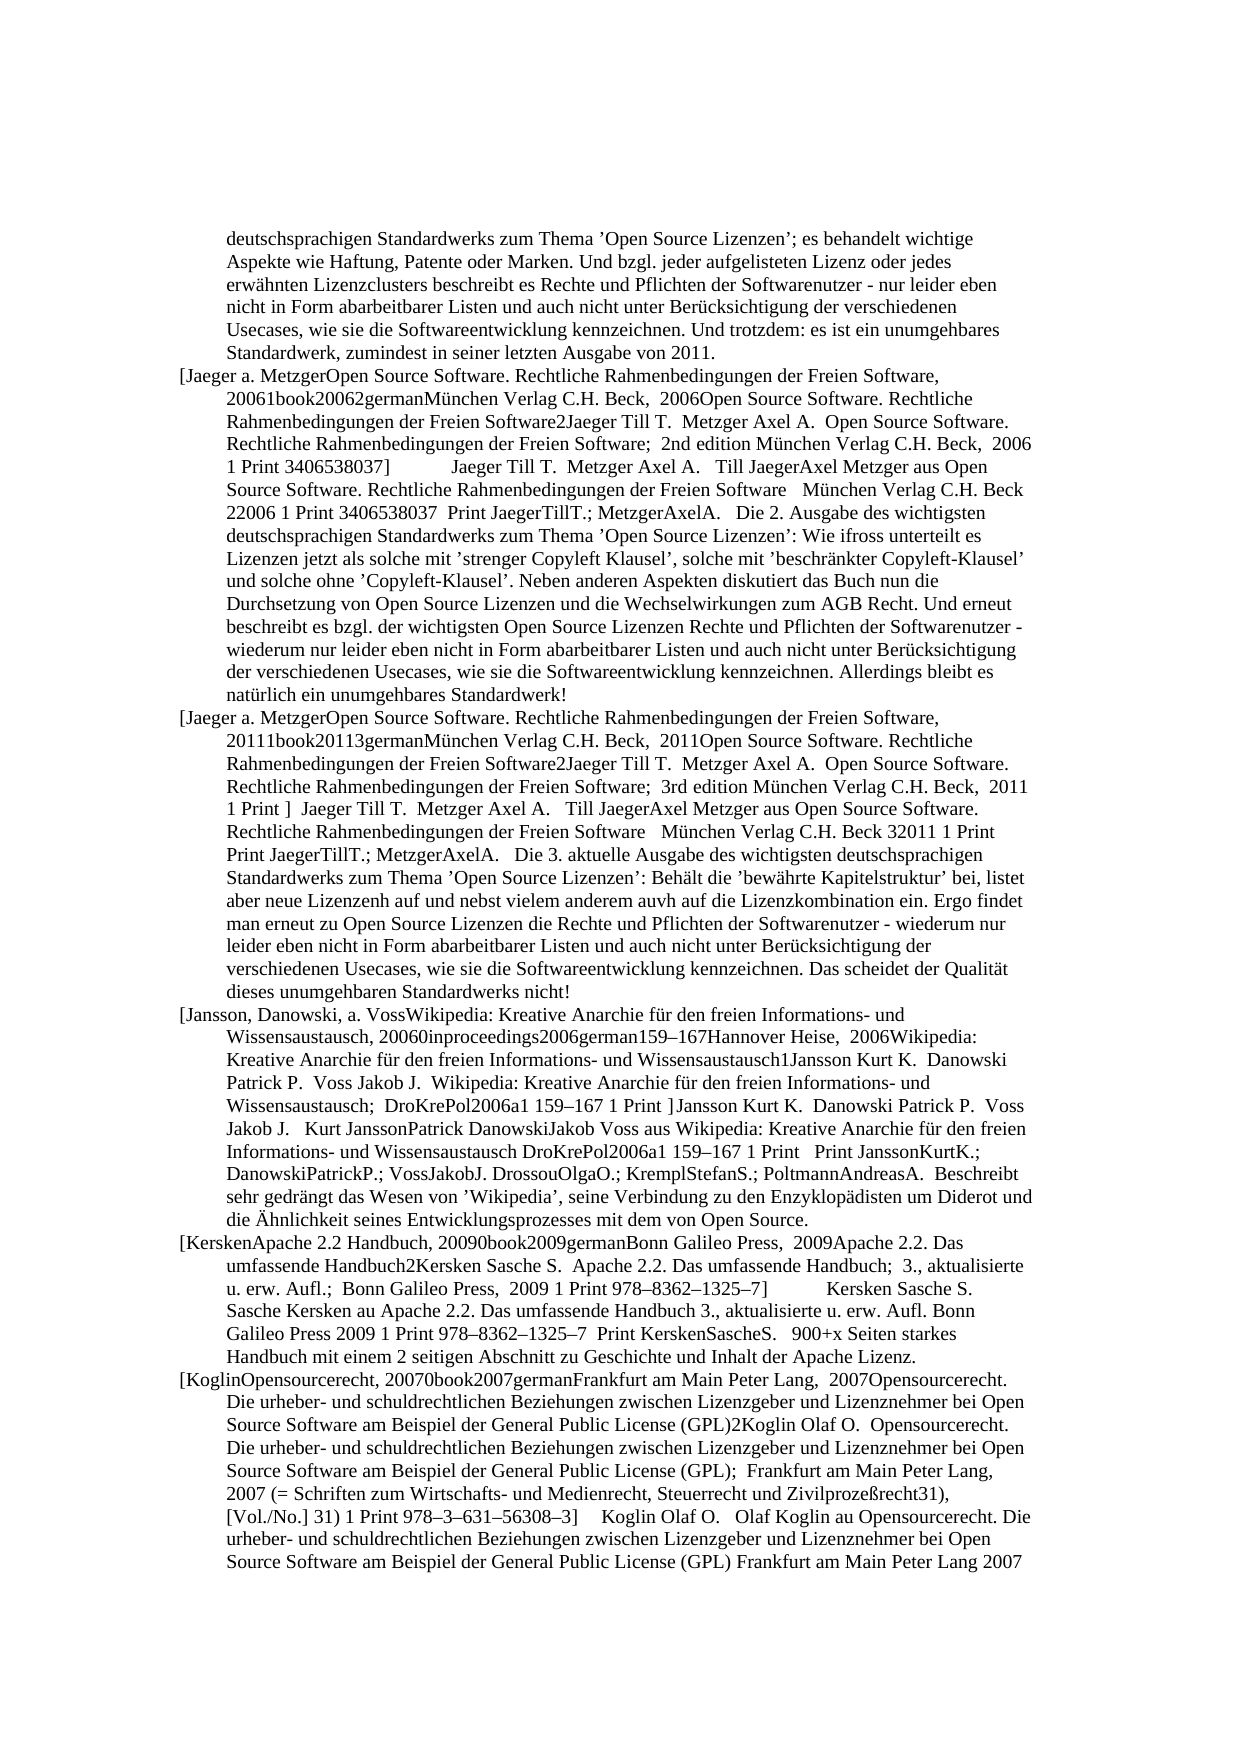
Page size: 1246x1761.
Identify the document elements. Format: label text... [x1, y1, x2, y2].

text [Jaeger a. MetzgerOpen Source Software. Rechtliche Rahmenbedingungen der Freien Software, 20061book20062germanMünchen Verlag C.H. Beck, 2006Open Source Software. Rechtliche Rahmenbedingungen der Freien Software2Jaeger Till T. Metzger Axel A. Open Source Software. Rechtliche Rahmenbedingungen der Freien Software; 2nd edition München Verlag C.H. Beck, 2006 1 Print 3406538037] Jaeger Till T. Metzger Axel A. Till JaegerAxel Metzger aus Open Source Software. Rechtliche Rahmenbedingungen der Freien Software München Verlag C.H. Beck 22006 1 Print 3406538037 Print JaegerTillT.; MetzgerAxelA. Die 2. Ausgabe des wichtigsten deutschsprachigen Standardwerks zum Thema ’Open Source Lizenzen’: Wie ifross unterteilt es Lizenzen jetzt als solche mit ’strenger Copyleft Klausel’, solche mit ’beschränkter Copyleft-Klausel’ und solche ohne ’Copyleft-Klausel’. Neben anderen Aspekten diskutiert das Buch nun die Durchsetzung von Open Source Lizenzen und die Wechselwirkungen zum AGB Recht. Und erneut beschreibt es bzgl. der wichtigsten Open Source Lizenzen Rechte und Pflichten der Softwarenutzer - wiederum nur leider eben nicht in Form abarbeitbarer Listen und auch nicht unter Berücksichtigung der verschiedenen Usecases, wie sie die Softwareentwicklung kennzeichnen. Allerdings bleibt es natürlich ein unumgehbares Standardwerk! [179, 364, 1037, 706]
text [Jansson, Danowski, a. VossWikipedia: Kreative Anarchie für den freien Informations- und Wissensaustausch, 20060inproceedings2006german159–167Hannover Heise, 2006Wikipedia: Kreative Anarchie für den freien Informations- und Wissensaustausch1Jansson Kurt K. Danowski Patrick P. Voss Jakob J. Wikipedia: Kreative Anarchie für den freien Informations- und Wissensaustausch; DroKrePol2006a1 159–167 1 Print ] Jansson Kurt K. Danowski Patrick P. Voss Jakob J. Kurt JanssonPatrick DanowskiJakob Voss aus Wikipedia: Kreative Anarchie für den freien Informations- und Wissensaustausch DroKrePol2006a1 159–167 1 Print Print JanssonKurtK.; DanowskiPatrickP.; VossJakobJ. DrossouOlgaO.; KremplStefanS.; PoltmannAndreasA. Beschreibt sehr gedrängt das Wesen von ’Wikipedia’, seine Verbindung zu den Enzyklopädisten um Diderot und die Ähnlichkeit seines Entwicklungsprozesses mit dem von Open Source. [179, 1003, 1037, 1231]
text [KerskenApache 2.2 Handbuch, 20090book2009germanBonn Galileo Press, 2009Apache 2.2. Das umfassende Handbuch2Kersken Sasche S. Apache 2.2. Das umfassende Handbuch; 3., aktualisierte u. erw. Aufl.; Bonn Galileo Press, 2009 1 Print 978–8362–1325–7] Kersken Sasche S. Sasche Kersken au Apache 2.2. Das umfassende Handbuch 3., aktualisierte u. erw. Aufl. Bonn Galileo Press 2009 1 Print 978–8362–1325–7 Print KerskenSascheS. 900+x Seiten starkes Handbuch mit einem 2 seitigen Abschnitt zu Geschichte und Inhalt der Apache Lizenz. [179, 1231, 1037, 1368]
text deutschsprachigen Standardwerks zum Thema ’Open Source Lizenzen’; es behandelt wichtige Aspekte wie Haftung, Patente oder Marken. Und bzgl. jeder aufgelisteten Lizenz oder jedes erwähnten Lizenzclusters beschreibt es Rechte und Pflichten der Softwarenutzer - nur leider eben nicht in Form abarbeitbarer Listen und auch nicht unter Berücksichtigung der verschiedenen Usecases, wie sie die Softwareentwicklung kennzeichnen. Und trotzdem: es ist ein unumgehbares Standardwerk, zumindest in seiner letzten Ausgabe von 2011. [179, 227, 1037, 364]
text [Jaeger a. MetzgerOpen Source Software. Rechtliche Rahmenbedingungen der Freien Software, 20111book20113germanMünchen Verlag C.H. Beck, 2011Open Source Software. Rechtliche Rahmenbedingungen der Freien Software2Jaeger Till T. Metzger Axel A. Open Source Software. Rechtliche Rahmenbedingungen der Freien Software; 3rd edition München Verlag C.H. Beck, 2011 1 Print ] Jaeger Till T. Metzger Axel A. Till JaegerAxel Metzger aus Open Source Software. Rechtliche Rahmenbedingungen der Freien Software München Verlag C.H. Beck 32011 1 Print Print JaegerTillT.; MetzgerAxelA. Die 3. aktuelle Ausgabe des wichtigsten deutschsprachigen Standardwerks zum Thema ’Open Source Lizenzen’: Behält die ’bewährte Kapitelstruktur’ bei, listet aber neue Lizenzenh auf und nebst vielem anderem auvh auf die Lizenzkombination ein. Ergo findet man erneut zu Open Source Lizenzen die Rechte und Pflichten der Softwarenutzer - wiederum nur leider eben nicht in Form abarbeitbarer Listen und auch nicht unter Berücksichtigung der verschiedenen Usecases, wie sie die Softwareentwicklung kennzeichnen. Das scheidet der Qualität dieses unumgehbaren Standardwerks nicht! [179, 706, 1037, 1003]
text [KoglinOpensourcerecht, 20070book2007germanFrankfurt am Main Peter Lang, 2007Opensourcerecht. Die urheber- und schuldrechtlichen Beziehungen zwischen Lizenzgeber und Lizenznehmer bei Open Source Software am Beispiel der General Public License (GPL)2Koglin Olaf O. Opensourcerecht. Die urheber- und schuldrechtlichen Beziehungen zwischen Lizenzgeber und Lizenznehmer bei Open Source Software am Beispiel der General Public License (GPL); Frankfurt am Main Peter Lang, 2007 (= Schriften zum Wirtschafts- und Medienrecht, Steuerrecht und Zivilprozeßrecht31), [Vol./No.] 31) 1 Print 978–3–631–56308–3] Koglin Olaf O. Olaf Koglin au Opensourcerecht. Die urheber- und schuldrechtlichen Beziehungen zwischen Lizenzgeber und Lizenznehmer bei Open Source Software am Beispiel der General Public License (GPL) Frankfurt am Main Peter Lang 2007 [179, 1368, 1037, 1573]
